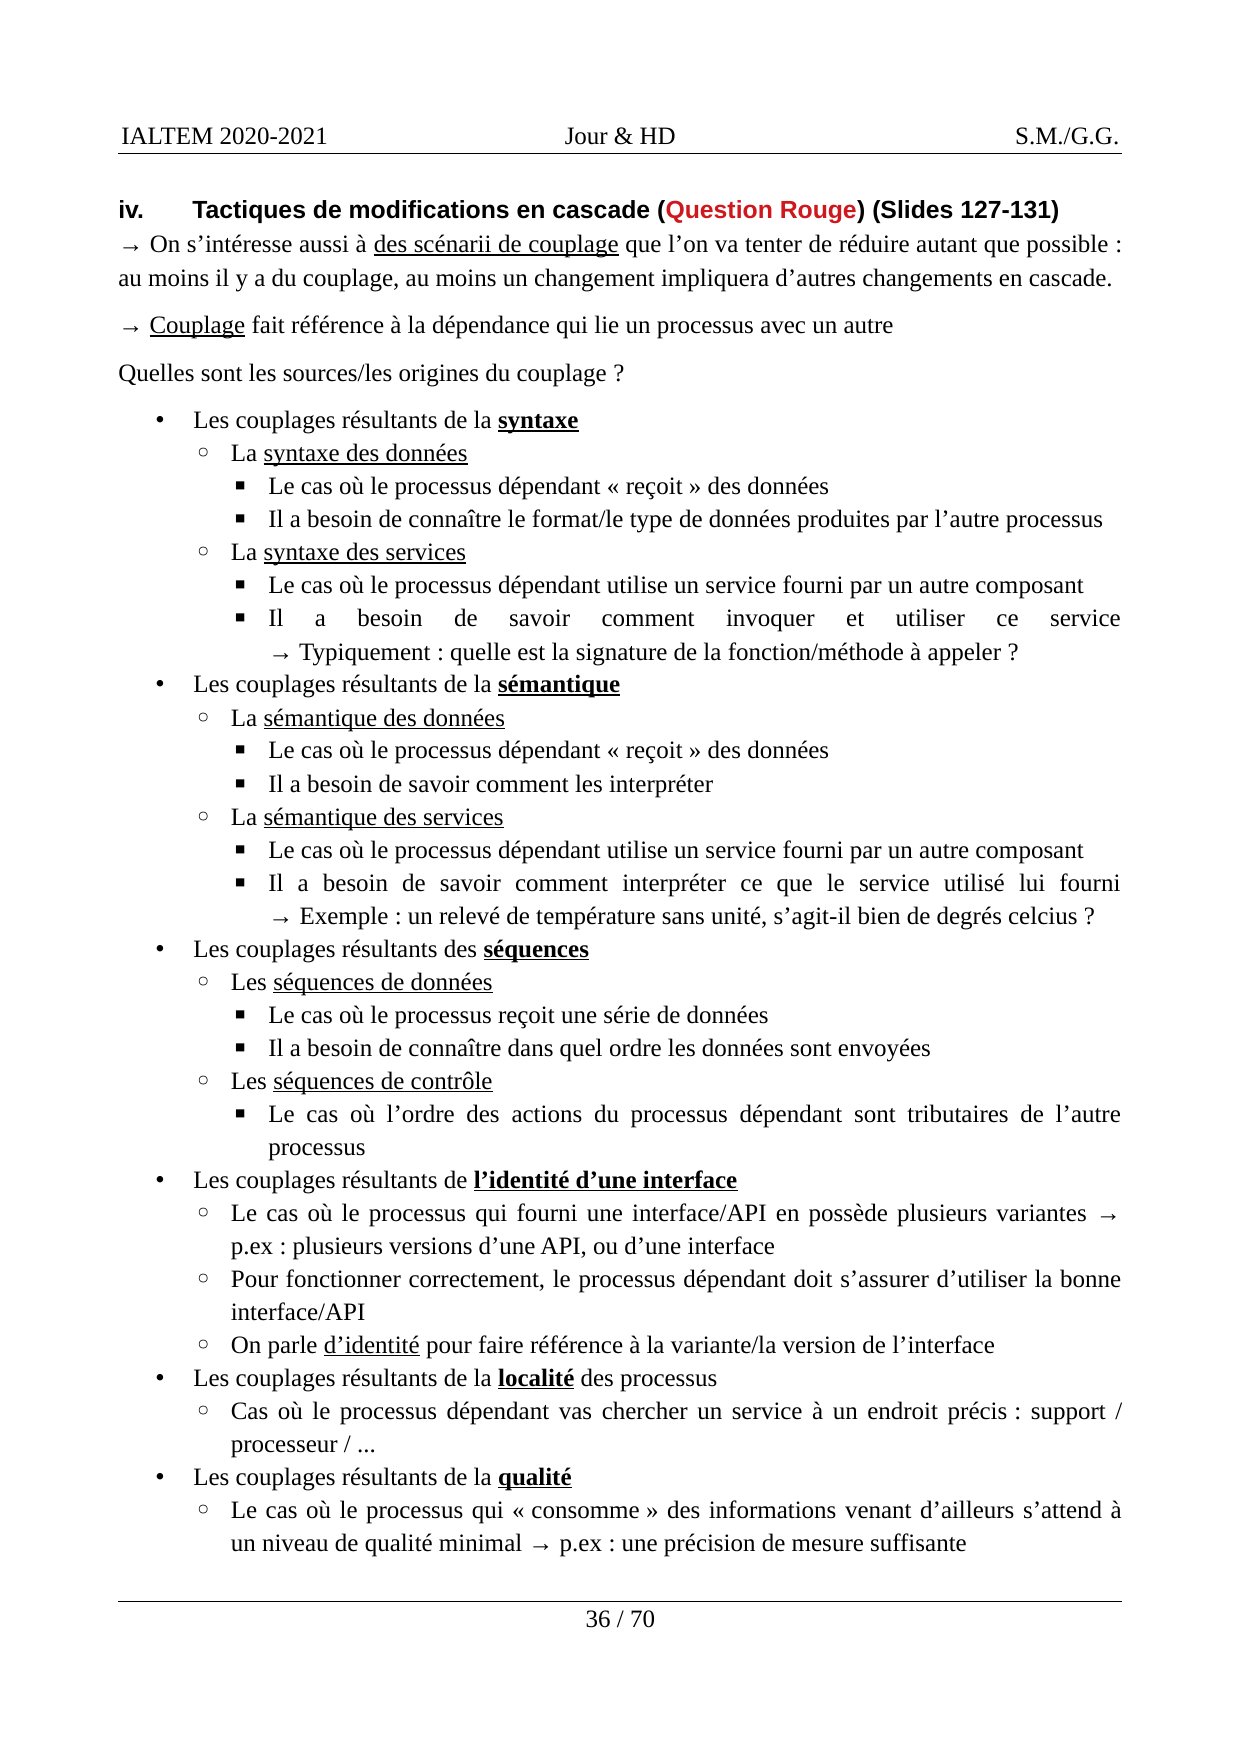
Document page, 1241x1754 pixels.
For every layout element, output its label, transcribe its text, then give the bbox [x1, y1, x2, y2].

list Le cas où le processus qui fourni une interface/API en possède plusieurs variantes → p.ex : plusieurs versions d’une API, ou d’une interface [193, 1198, 1122, 1260]
list Les couplages résultants de la qualité [156, 1462, 1122, 1491]
text Quelles sont les sources/les origines du couplage ? [118, 358, 1122, 387]
list Il a besoin de savoir comment interpréter ce que le service utilisé lui fourni → Exemple : un relevé de température sans unité, s’agit-il bien de degrés celcius ? [231, 868, 1122, 929]
list Il a besoin de savoir comment les interpréter [231, 769, 1122, 797]
list Le cas où le processus dépendant utilise un service fourni par un autre composant [231, 571, 1122, 599]
list La sémantique des données [193, 703, 1122, 731]
list Le cas où le processus reçoit une série de données [231, 1000, 1122, 1028]
list Il a besoin de connaître dans quel ordre les données sont envoyées [231, 1033, 1122, 1062]
list Les séquences de données [193, 967, 1122, 996]
list Le cas où le processus dépendant « reçoit » des données [231, 471, 1122, 500]
list Les séquences de contrôle [193, 1066, 1122, 1094]
list La syntaxe des services [193, 537, 1122, 566]
list Pour fonctionner correctement, le processus dépendant doit s’assurer d’utiliser la bonne interface/API [193, 1264, 1122, 1326]
list Les couplages résultants de la syntaxe [156, 405, 1122, 434]
list Les couplages résultants de la sémantique [156, 669, 1122, 698]
list La sémantique des services [193, 802, 1122, 830]
list La syntaxe des données [193, 438, 1122, 467]
list Les couplages résultants de la localité des processus [156, 1363, 1122, 1392]
list Le cas où le processus qui « consomme » des informations venant d’ailleurs s’attend à un niveau de qualité minimal → p.ex : une précision de mesure suffisante [193, 1495, 1122, 1557]
subtitle Tactiques de modifications en cascade (Question Rouge) (Slides 127-131) [118, 195, 1122, 223]
list Cas où le processus dépendant vas chercher un service à un endroit précis : support / processeur / ... [193, 1396, 1122, 1458]
text → Couplage fait référence à la dépendance qui lie un processus avec un autre [118, 310, 1122, 339]
list Le cas où l’ordre des actions du processus dépendant sont tributaires de l’autre processus [231, 1099, 1122, 1161]
list Il a besoin de savoir comment invoquer et utiliser ce service → Typiquement : quelle est la signature de la fonction/méthode à appeler ? [231, 603, 1122, 665]
list Les couplages résultants de l’identité d’une interface [156, 1165, 1122, 1194]
list Le cas où le processus dépendant utilise un service fourni par un autre composant [231, 835, 1122, 863]
list Le cas où le processus dépendant « reçoit » des données [231, 736, 1122, 764]
list Les couplages résultants des séquences [156, 934, 1122, 962]
list On parle d’identité pour faire référence à la variante/la version de l’interface [193, 1330, 1122, 1359]
text → On s’intéresse aussi à des scénarii de couplage que l’on va tenter de réduire autant que possible : au moins il y a du couplage, au moins un changement impliquera d’autres changements en cascade. [118, 229, 1122, 291]
list Il a besoin de connaître le format/le type de données produites par l’autre processus [231, 504, 1122, 533]
